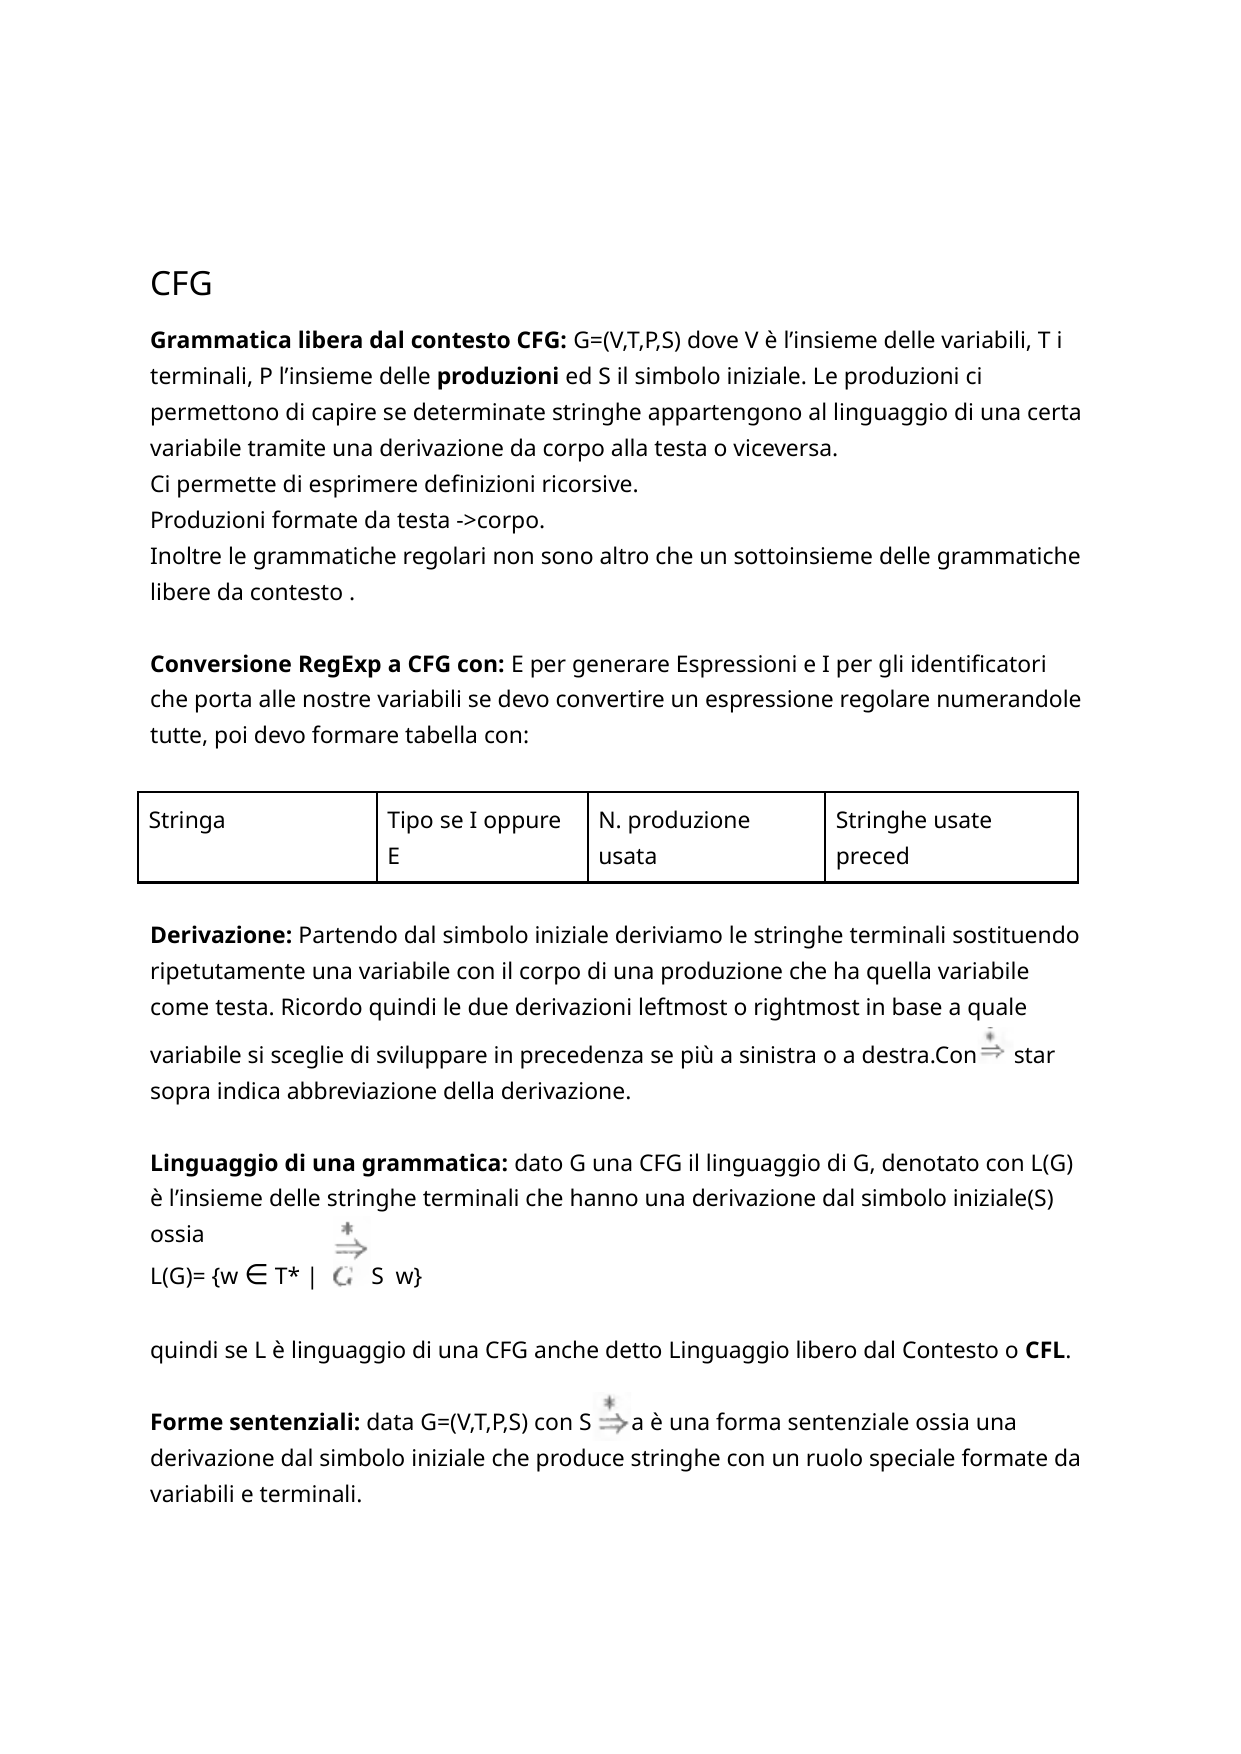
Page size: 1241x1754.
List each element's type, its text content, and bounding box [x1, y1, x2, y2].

picture [977, 1027, 1014, 1064]
text Grammatica libera dal contesto CFG: G=(V,T,P,S) dove V è l’insieme delle variabili, T i terminali, P l’insieme delle produzioni ed S il simbolo iniziale. Le produzioni ci permettono di capire se determinate stringhe appartengono al linguaggio di una certa variabile tramite una derivazione da corpo alla testa o viceversa. [150, 324, 1090, 463]
subtitle CFG [150, 259, 1090, 305]
text Linguaggio di una grammatica: dato G una CFG il linguaggio di G, denotato con L(G) è l’insieme delle stringhe terminali che hanno una derivazione dal simbolo iniziale(S) ossia [150, 1146, 1090, 1249]
text quindi se L è linguaggio di una CFG anche detto Linguaggio libero dal Contesto o CFL. [150, 1334, 1090, 1366]
table_header Stringa [139, 793, 376, 881]
text Conversione RegExp a CFG con: E per generare Espressioni e I per gli identificatori che porta alle nostre variabili se devo convertire un espressione regolare numerandole tutte, poi devo formare tabella con: [150, 647, 1090, 751]
text S w} [372, 1254, 1090, 1293]
text Ci permette di esprimere definizioni ricorsive. [150, 468, 1090, 499]
table_header Stringhe usate preced [826, 793, 1077, 881]
text Forme sentenziali: data G=(V,T,P,S) con S a è una forma sentenziale ossia una derivazione dal simbolo iniziale che produce stringhe con un ruolo speciale formate da variabili e terminali. [150, 1406, 1090, 1509]
picture [592, 1392, 632, 1441]
table_header Tipo se I oppure E [378, 793, 587, 881]
table_header N. produzione usata [589, 793, 824, 881]
picture [332, 1216, 372, 1295]
text Inoltre le grammatiche regolari non sono altro che un sottoinsieme delle grammatiche libere da contesto . [150, 540, 1090, 607]
text Produzioni formate da testa ->corpo. [150, 504, 1090, 535]
text L(G)= {w ∈ T* | [150, 1254, 332, 1293]
text Derivazione: Partendo dal simbolo iniziale deriviamo le stringhe terminali sostituendo ripetutamente una variabile con il corpo di una produzione che ha quella variabile come testa. Ricordo quindi le due derivazioni leftmost o rightmost in base a quale variabile si sceglie di sviluppare in precedenza se più a sinistra o a destra.Constar sopra indica abbreviazione della derivazione. [150, 919, 1090, 1106]
